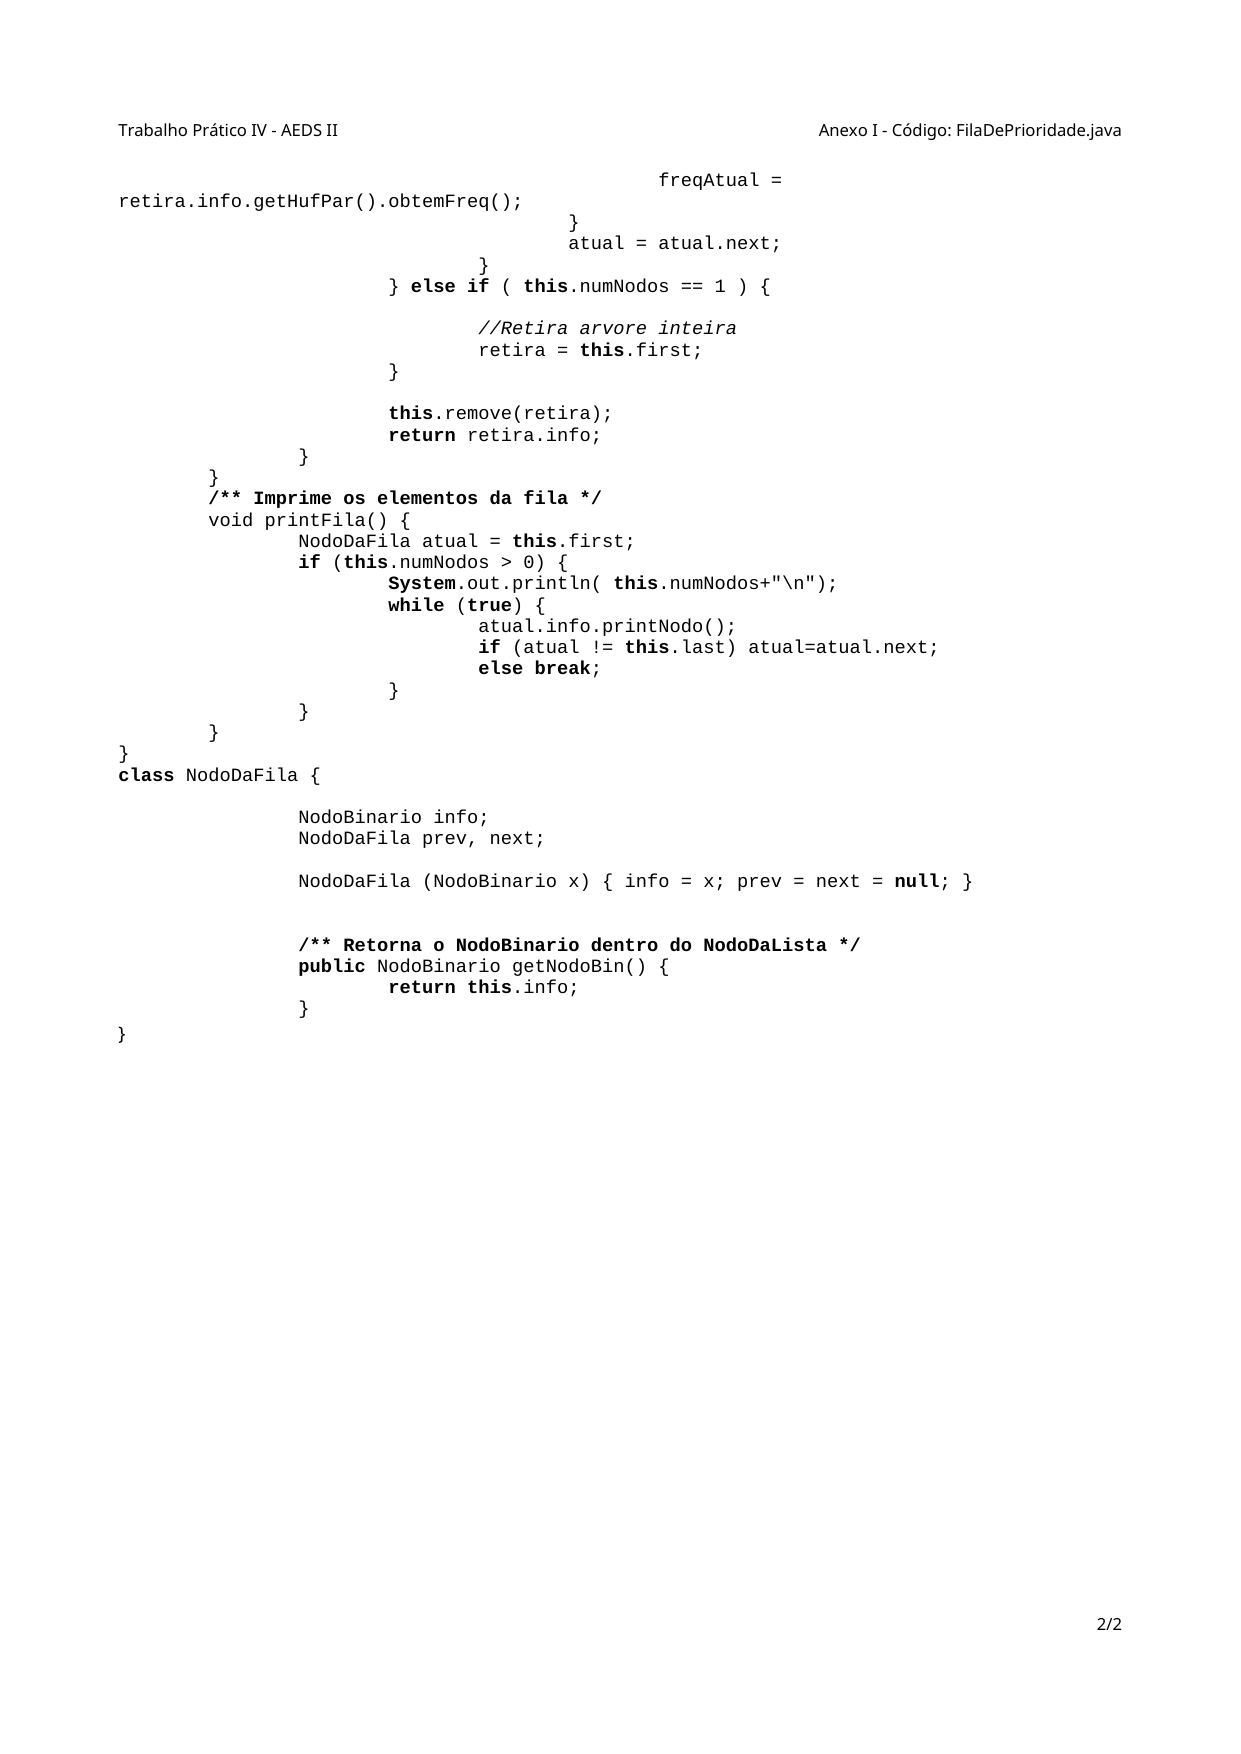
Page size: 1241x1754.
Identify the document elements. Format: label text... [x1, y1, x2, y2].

text if (this.numNodos > 0) { [118, 553, 1122, 574]
text } [118, 213, 1122, 234]
text else break; [118, 659, 1122, 680]
text } [118, 362, 1122, 383]
text } [118, 1020, 1122, 1046]
text NodoDaFila atual = this.first; [118, 532, 1122, 553]
text } [118, 680, 1122, 702]
text void printFila() { [118, 510, 1122, 532]
text atual = atual.next; [118, 234, 1122, 255]
text } [118, 468, 1122, 489]
text } [118, 255, 1122, 277]
text public NodoBinario getNodoBin() { [118, 957, 1122, 978]
text } [118, 744, 1122, 765]
text } [118, 723, 1122, 744]
text //Retira arvore inteira [118, 319, 1122, 340]
text } [118, 702, 1122, 723]
text NodoBinario info; [118, 808, 1122, 829]
text System.out.println( this.numNodos+"\n"); [118, 574, 1122, 595]
text } [118, 447, 1122, 468]
text atual.info.printNodo(); [118, 617, 1122, 638]
text while (true) { [118, 595, 1122, 617]
text class NodoDaFila { [118, 765, 1122, 787]
text NodoDaFila (NodoBinario x) { info = x; prev = next = null; } [118, 872, 1122, 893]
text } [118, 999, 1122, 1020]
text retira = this.first; [118, 340, 1122, 362]
text /** Retorna o NodoBinario dentro do NodoDaLista */ [118, 935, 1122, 957]
text return retira.info; [118, 425, 1122, 447]
text return this.info; [118, 978, 1122, 999]
text /** Imprime os elementos da fila */ [118, 489, 1122, 510]
text freqAtual = retira.info.getHufPar().obtemFreq(); [118, 170, 1122, 213]
text } else if ( this.numNodos == 1 ) { [118, 277, 1122, 298]
text NodoDaFila prev, next; [118, 829, 1122, 850]
text this.remove(retira); [118, 404, 1122, 425]
text if (atual != this.last) atual=atual.next; [118, 638, 1122, 659]
